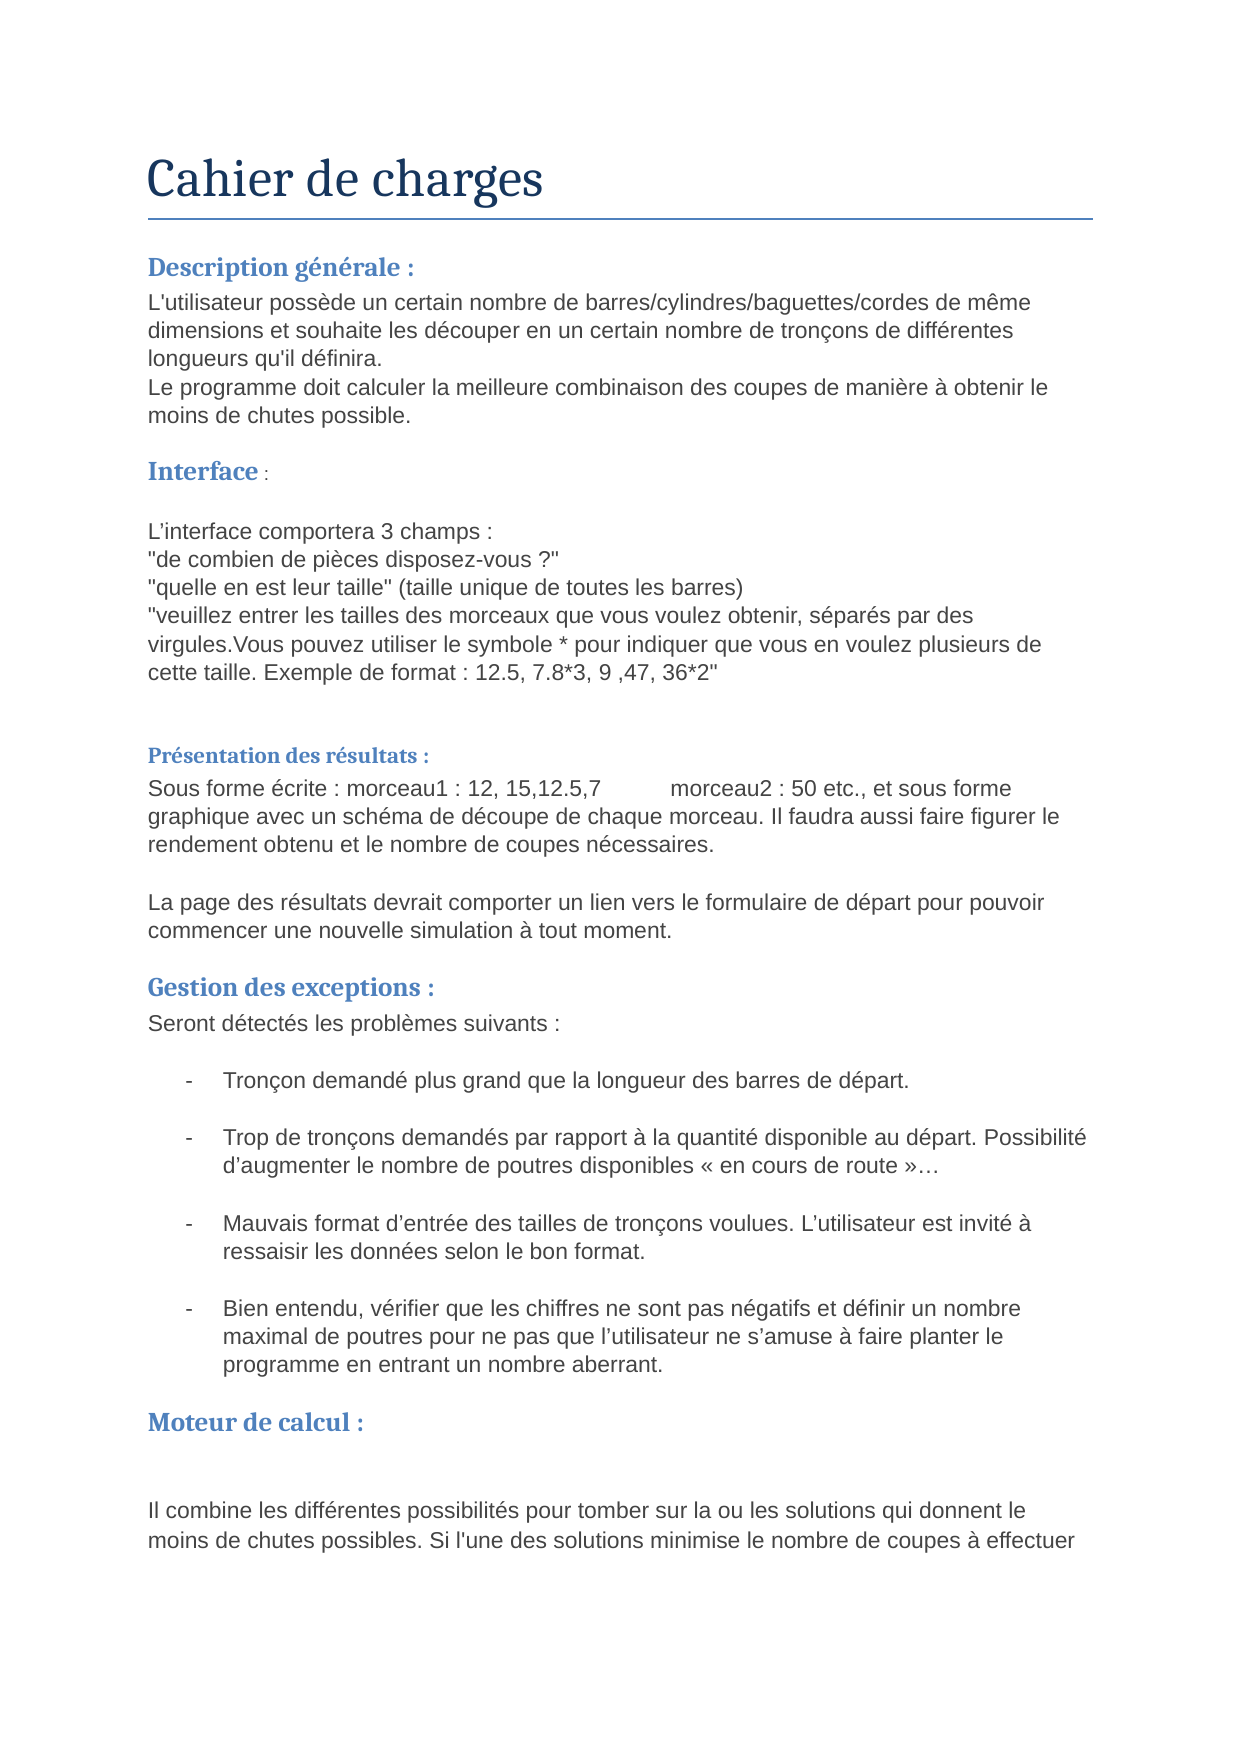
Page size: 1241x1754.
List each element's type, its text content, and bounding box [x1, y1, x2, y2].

subtitle Présentation des résultats : [148, 743, 1093, 769]
text Seront détectés les problèmes suivants : [148, 1008, 1093, 1036]
subtitle Description générale : [148, 252, 1093, 283]
list Trop de tronçons demandés par rapport à la quantité disponible au départ. Possibilité d’augmenter le nombre de poutres disponibles « en cours de route »… [185, 1122, 1093, 1179]
text Il combine les différentes possibilités pour tomber sur la ou les solutions qui donnent le moins de chutes possibles. Si l'une des solutions minimise le nombre de coupes à effectuer [148, 1497, 1093, 1553]
list Tronçon demandé plus grand que la longueur des barres de départ. [185, 1065, 1093, 1093]
list Bien entendu, vérifier que les chiffres ne sont pas négatifs et définir un nombre maximal de poutres pour ne pas que l’utilisateur ne s’amuse à faire planter le programme en entrant un nombre aberrant. [185, 1293, 1093, 1378]
text L'utilisateur possède un certain nombre de barres/cylindres/baguettes/cordes de même dimensions et souhaite les découper en un certain nombre de tronçons de différentes longueurs qu'il définira. Le programme doit calculer la meilleure combinaison des coupes de manière à obtenir le moins de chutes possible. Interface : [148, 287, 1093, 487]
text Sous forme écrite : morceau1 : 12, 15,12.5,7 morceau2 : 50 etc., et sous forme graphique avec un schéma de découpe de chaque morceau. Il faudra aussi faire figurer le rendement obtenu et le nombre de coupes nécessaires. [148, 773, 1093, 858]
subtitle Gestion des exceptions : [148, 972, 1093, 1003]
list Mauvais format d’entrée des tailles de tronçons voulues. L’utilisateur est invité à ressaisir les données selon le bon format. [185, 1208, 1093, 1264]
title Cahier de charges [148, 148, 1093, 218]
subtitle Moteur de calcul : [148, 1407, 1093, 1438]
text La page des résultats devrait comporter un lien vers le formulaire de départ pour pouvoir commencer une nouvelle simulation à tout moment. [148, 887, 1093, 943]
text L’interface comportera 3 champs : "de combien de pièces disposez-vous ?" "quelle en est leur taille" (taille unique de toutes les barres) "veuillez entrer les tailles des morceaux que vous voulez obtenir, séparés par des virgules.Vous pouvez utiliser le symbole * pour indiquer que vous en voulez plusieurs de cette taille. Exemple de format : 12.5, 7.8*3, 9 ,47, 36*2" [148, 516, 1093, 714]
